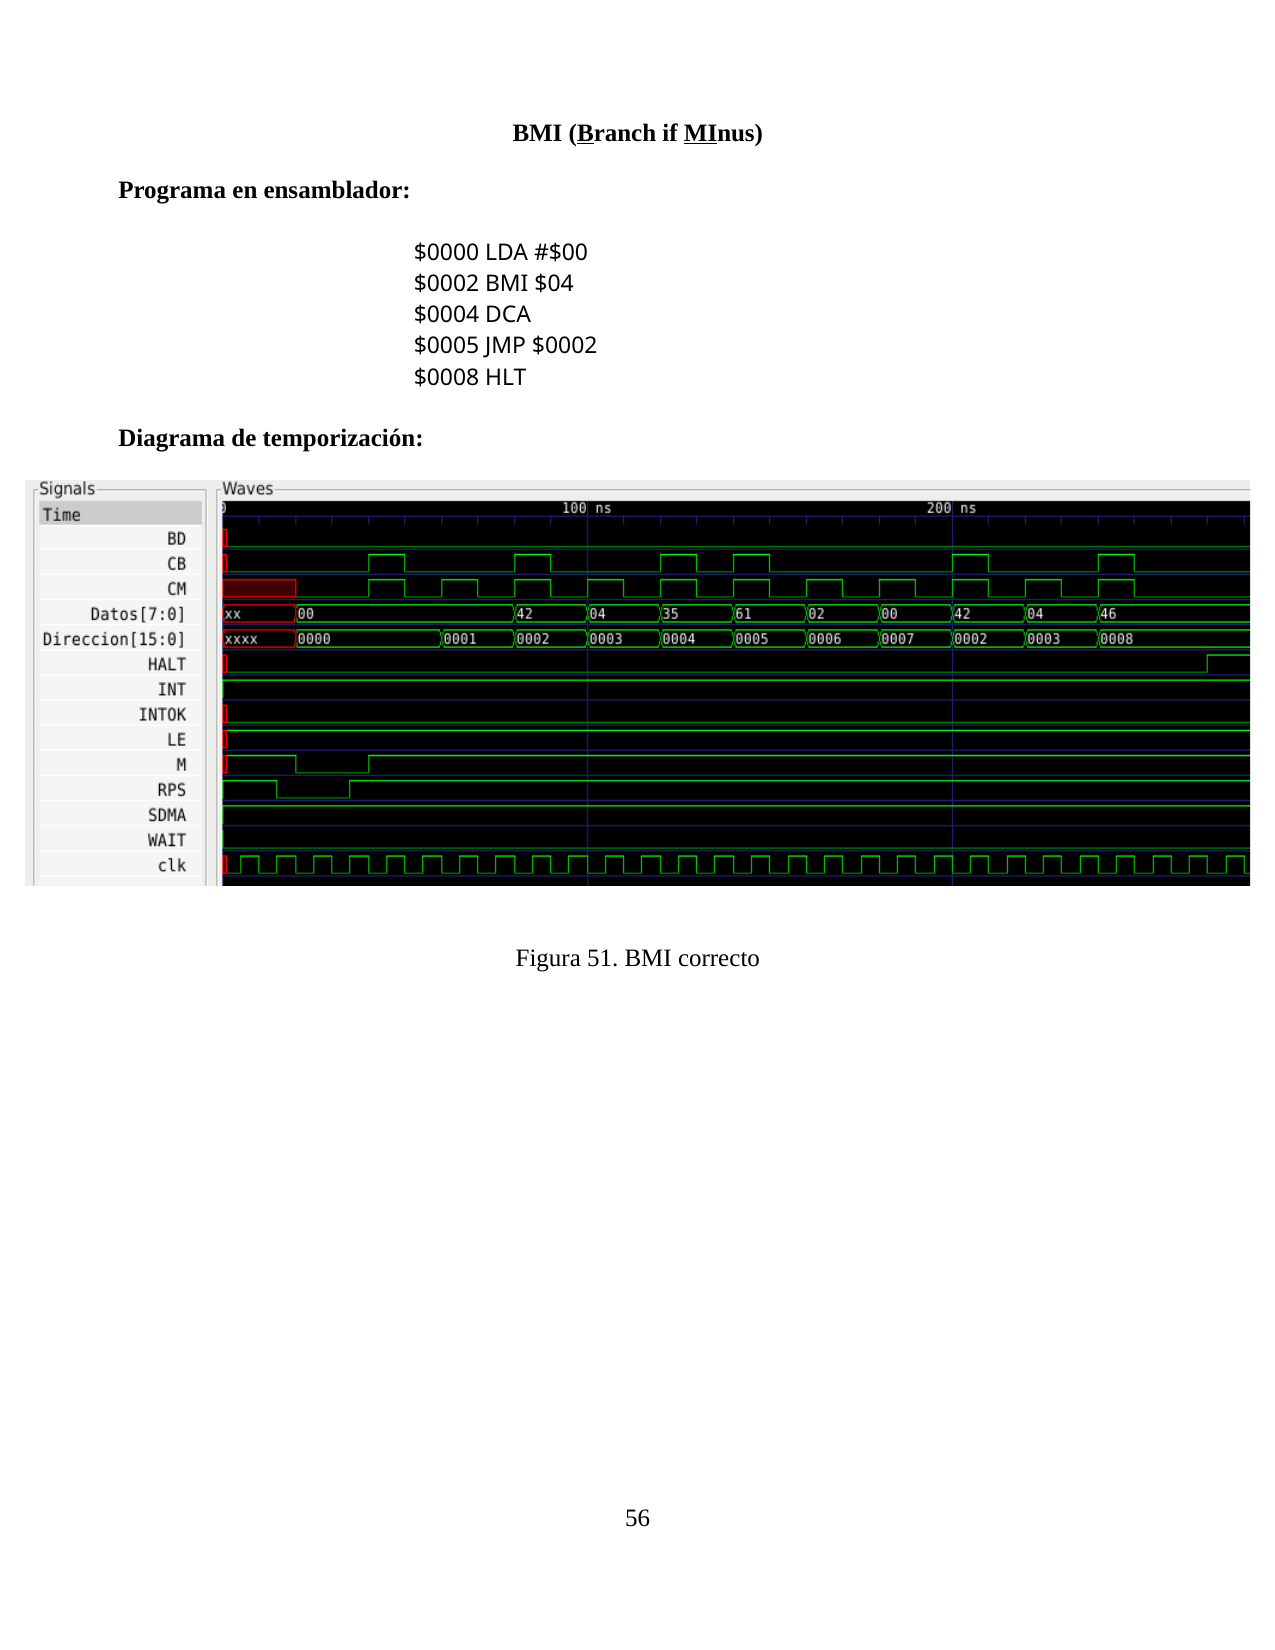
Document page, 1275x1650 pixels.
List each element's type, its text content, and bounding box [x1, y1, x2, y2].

text $0005 JMP $0002 [118, 329, 1157, 361]
text Figura 51. BMI correcto [118, 943, 1157, 972]
picture [25, 480, 1250, 886]
text $0002 BMI $04 [118, 267, 1157, 298]
text Diagrama de temporización: [118, 423, 1157, 452]
text Programa en ensamblador: [118, 176, 1157, 204]
text $0000 LDA #$00 [118, 236, 1157, 267]
text $0004 DCA [118, 298, 1157, 329]
text BMI (Branch if MInus) [118, 118, 1157, 147]
text $0008 HLT [118, 361, 1157, 392]
